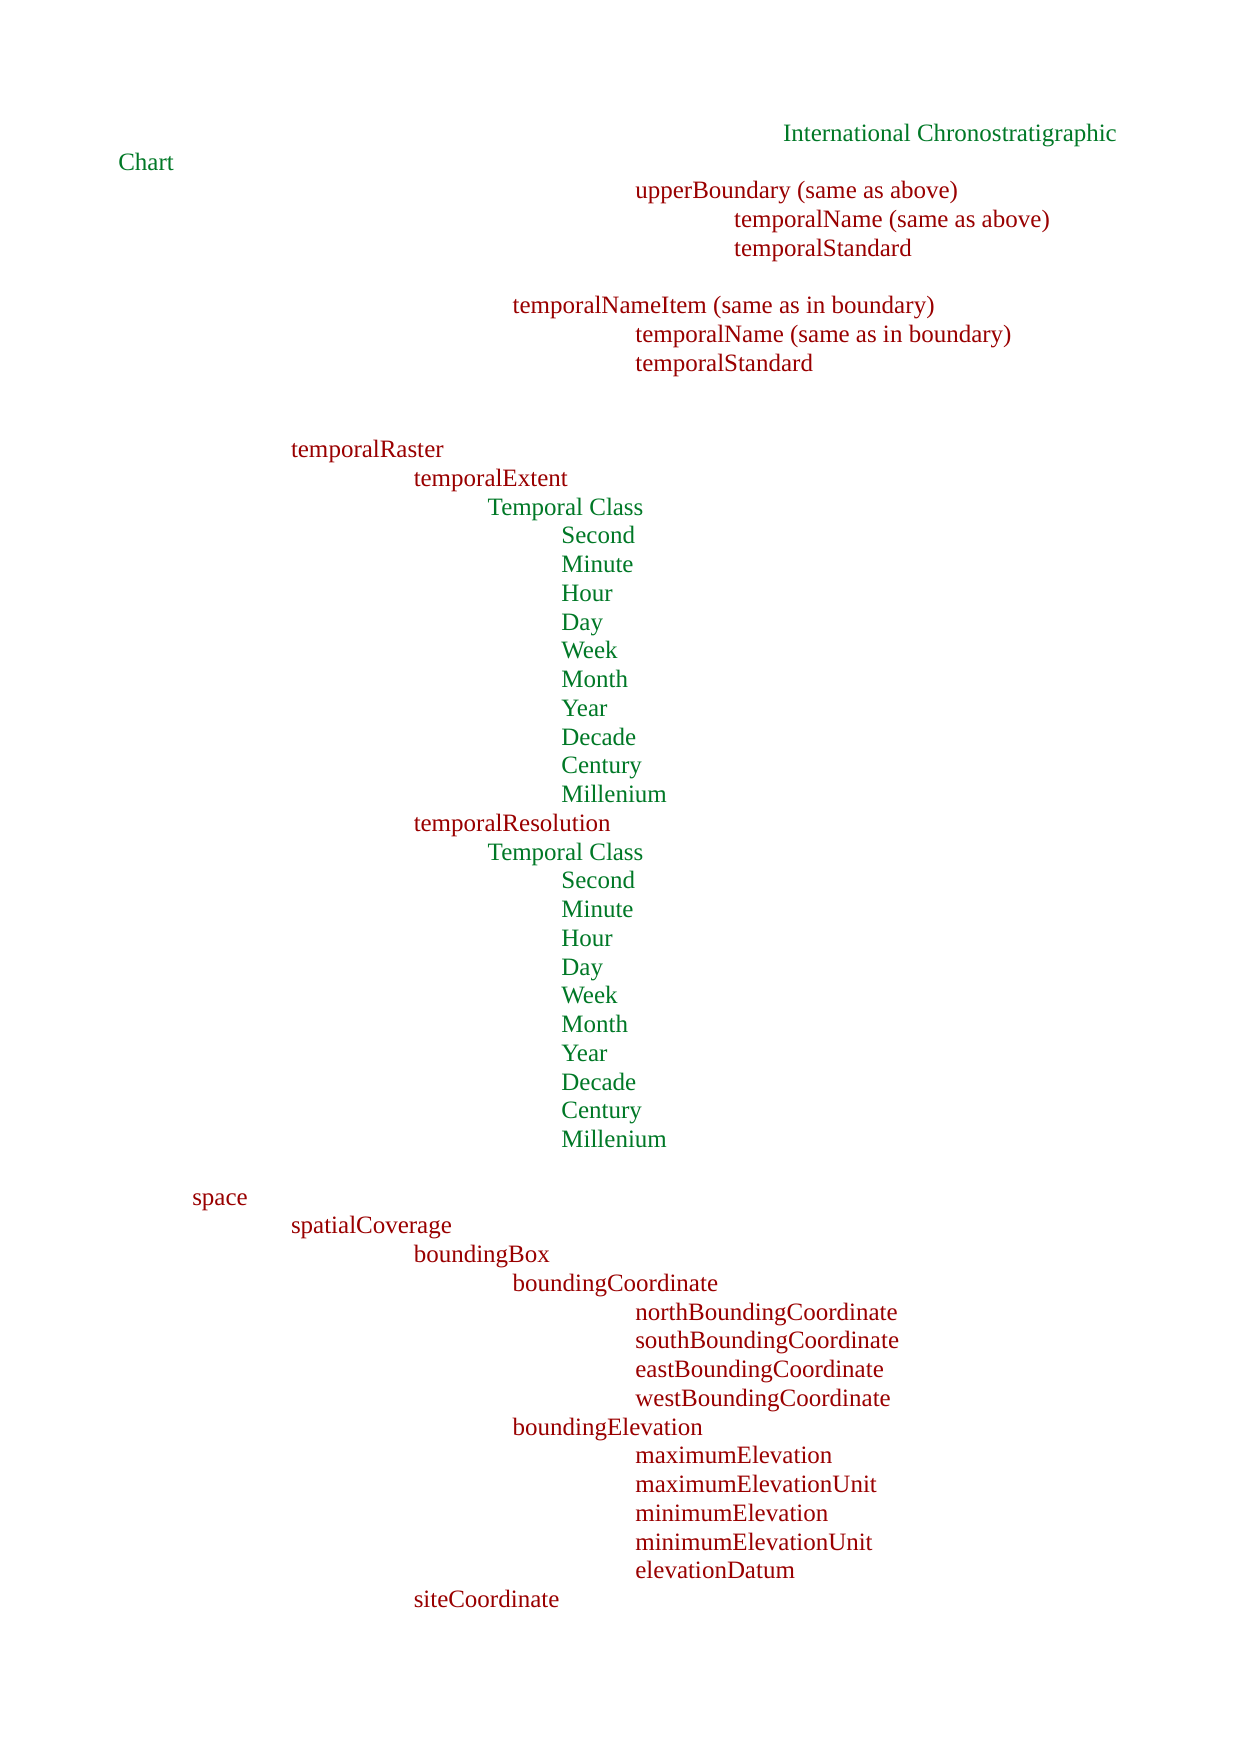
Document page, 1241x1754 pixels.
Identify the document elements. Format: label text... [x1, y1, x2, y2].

text minimumElevationUnit [118, 1527, 1122, 1556]
text upperBoundary (same as above) [118, 176, 1122, 204]
text Day [118, 607, 1122, 636]
text Decade [118, 722, 1122, 751]
text Temporal Class [118, 492, 1122, 521]
text International Chronostratigraphic Chart [118, 118, 1122, 176]
text temporalResolution [118, 808, 1122, 837]
text spatialCoverage [118, 1211, 1122, 1239]
text boundingBox [118, 1239, 1122, 1268]
text Millenium [118, 1124, 1122, 1153]
text temporalStandard [118, 233, 1122, 262]
text maximumElevation [118, 1441, 1122, 1469]
text Temporal Class [118, 837, 1122, 866]
text elevationDatum [118, 1556, 1122, 1584]
text Second [118, 866, 1122, 894]
text temporalName (same as above) [118, 204, 1122, 233]
text Minute [118, 894, 1122, 923]
text Century [118, 1096, 1122, 1124]
text boundingCoordinate [118, 1268, 1122, 1297]
text minimumElevation [118, 1498, 1122, 1527]
text siteCoordinate [118, 1584, 1122, 1613]
text Week [118, 981, 1122, 1009]
text eastBoundingCoordinate [118, 1354, 1122, 1383]
text temporalName (same as in boundary) [118, 319, 1122, 348]
text Century [118, 751, 1122, 779]
text temporalExtent [118, 463, 1122, 492]
text Month [118, 664, 1122, 693]
text Year [118, 693, 1122, 722]
text Day [118, 952, 1122, 981]
text space [118, 1182, 1122, 1211]
text Hour [118, 923, 1122, 952]
text Millenium [118, 779, 1122, 808]
text temporalStandard [118, 348, 1122, 377]
text temporalNameItem (same as in boundary) [118, 291, 1122, 319]
text temporalRaster [118, 434, 1122, 463]
text boundingElevation [118, 1412, 1122, 1441]
text northBoundingCoordinate [118, 1297, 1122, 1326]
text Decade [118, 1067, 1122, 1096]
text Second [118, 521, 1122, 549]
text Minute [118, 549, 1122, 578]
text westBoundingCoordinate [118, 1383, 1122, 1412]
text Year [118, 1038, 1122, 1067]
text maximumElevationUnit [118, 1469, 1122, 1498]
text southBoundingCoordinate [118, 1326, 1122, 1354]
text Week [118, 636, 1122, 664]
text Hour [118, 578, 1122, 607]
text Month [118, 1009, 1122, 1038]
